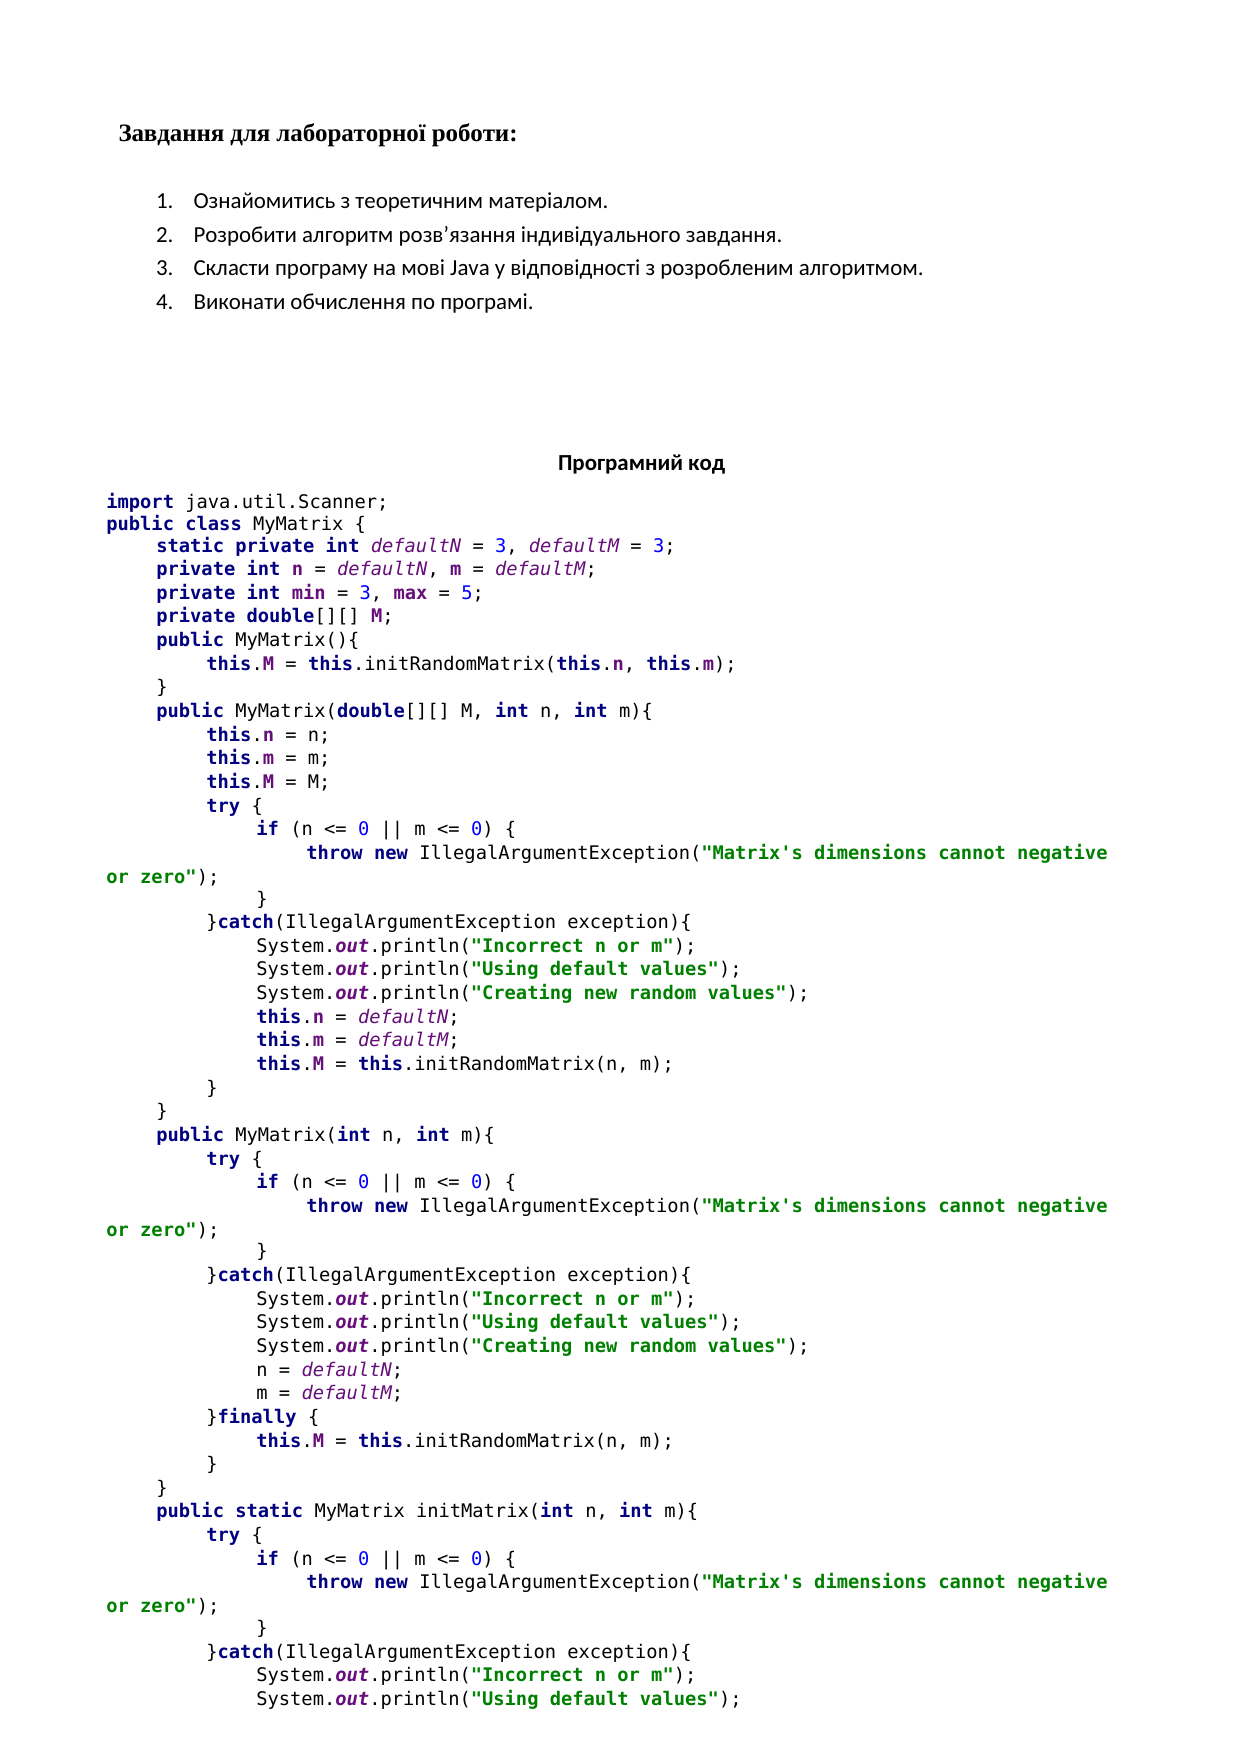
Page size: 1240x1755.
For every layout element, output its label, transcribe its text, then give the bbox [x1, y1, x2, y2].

text }catch(IllegalArgumentException exception){ [106, 911, 1133, 935]
text public MyMatrix(double[][] M, int n, int m){ [106, 700, 1133, 724]
text System.out.println("Creating new random values"); [106, 982, 1133, 1006]
text public MyMatrix(){ [106, 629, 1133, 653]
text System.out.println("Creating new random values"); [106, 1335, 1133, 1359]
text System.out.println("Incorrect n or m"); [106, 935, 1133, 958]
text } [106, 887, 1133, 911]
text this.M = this.initRandomMatrix(this.n, this.m); [106, 653, 1133, 676]
text if (n <= 0 || m <= 0) { [106, 818, 1133, 842]
list Ознайомитись з теоретичним матеріалом. [156, 186, 1133, 214]
text this.n = defaultN; [106, 1006, 1133, 1029]
text } [106, 676, 1133, 700]
list Скласти програму на мові Java у відповідності з розробленим алгоритмом. [156, 253, 1133, 281]
text System.out.println("Incorrect n or m"); [106, 1664, 1133, 1688]
text try { [106, 1524, 1133, 1548]
text } [106, 1617, 1133, 1641]
text } [106, 1077, 1133, 1100]
text } [106, 1100, 1133, 1124]
text this.n = n; [106, 724, 1133, 747]
text Завдання для лабораторної роботи: [118, 118, 1133, 147]
text throw new IllegalArgumentException("Matrix's dimensions cannot negative or zero"); [106, 842, 1133, 887]
text import java.util.Scanner; [106, 491, 1133, 513]
text try { [106, 795, 1133, 818]
text System.out.println("Using default values"); [106, 1688, 1133, 1712]
text this.m = defaultM; [106, 1029, 1133, 1053]
text try { [106, 1148, 1133, 1171]
text this.m = m; [106, 747, 1133, 771]
text }catch(IllegalArgumentException exception){ [106, 1264, 1133, 1288]
text this.M = this.initRandomMatrix(n, m); [106, 1053, 1133, 1077]
text public class MyMatrix { [106, 513, 1133, 534]
text System.out.println("Incorrect n or m"); [106, 1288, 1133, 1311]
text if (n <= 0 || m <= 0) { [106, 1548, 1133, 1571]
text this.M = M; [106, 771, 1133, 795]
text private int min = 3, max = 5; [106, 582, 1133, 606]
text m = defaultM; [106, 1382, 1133, 1406]
text static private int defaultN = 3, defaultM = 3; [106, 534, 1133, 558]
list Розробити алгоритм розв’язання індивідуального завдання. [156, 220, 1133, 248]
text n = defaultN; [106, 1359, 1133, 1382]
text throw new IllegalArgumentException("Matrix's dimensions cannot negative or zero"); [106, 1571, 1133, 1617]
text public MyMatrix(int n, int m){ [106, 1124, 1133, 1148]
list Виконати обчислення по програмі. [156, 287, 1133, 315]
text System.out.println("Using default values"); [106, 958, 1133, 982]
text private int n = defaultN, m = defaultM; [106, 558, 1133, 582]
text this.M = this.initRandomMatrix(n, m); [106, 1429, 1133, 1453]
text } [106, 1240, 1133, 1264]
text }catch(IllegalArgumentException exception){ [106, 1641, 1133, 1664]
text System.out.println("Using default values"); [106, 1311, 1133, 1335]
text public static MyMatrix initMatrix(int n, int m){ [106, 1501, 1133, 1524]
text }finally { [106, 1406, 1133, 1429]
text Програмний код [150, 448, 1133, 476]
text throw new IllegalArgumentException("Matrix's dimensions cannot negative or zero"); [106, 1195, 1133, 1240]
text private double[][] M; [106, 606, 1133, 629]
text } [106, 1477, 1133, 1501]
text if (n <= 0 || m <= 0) { [106, 1171, 1133, 1195]
text } [106, 1453, 1133, 1477]
